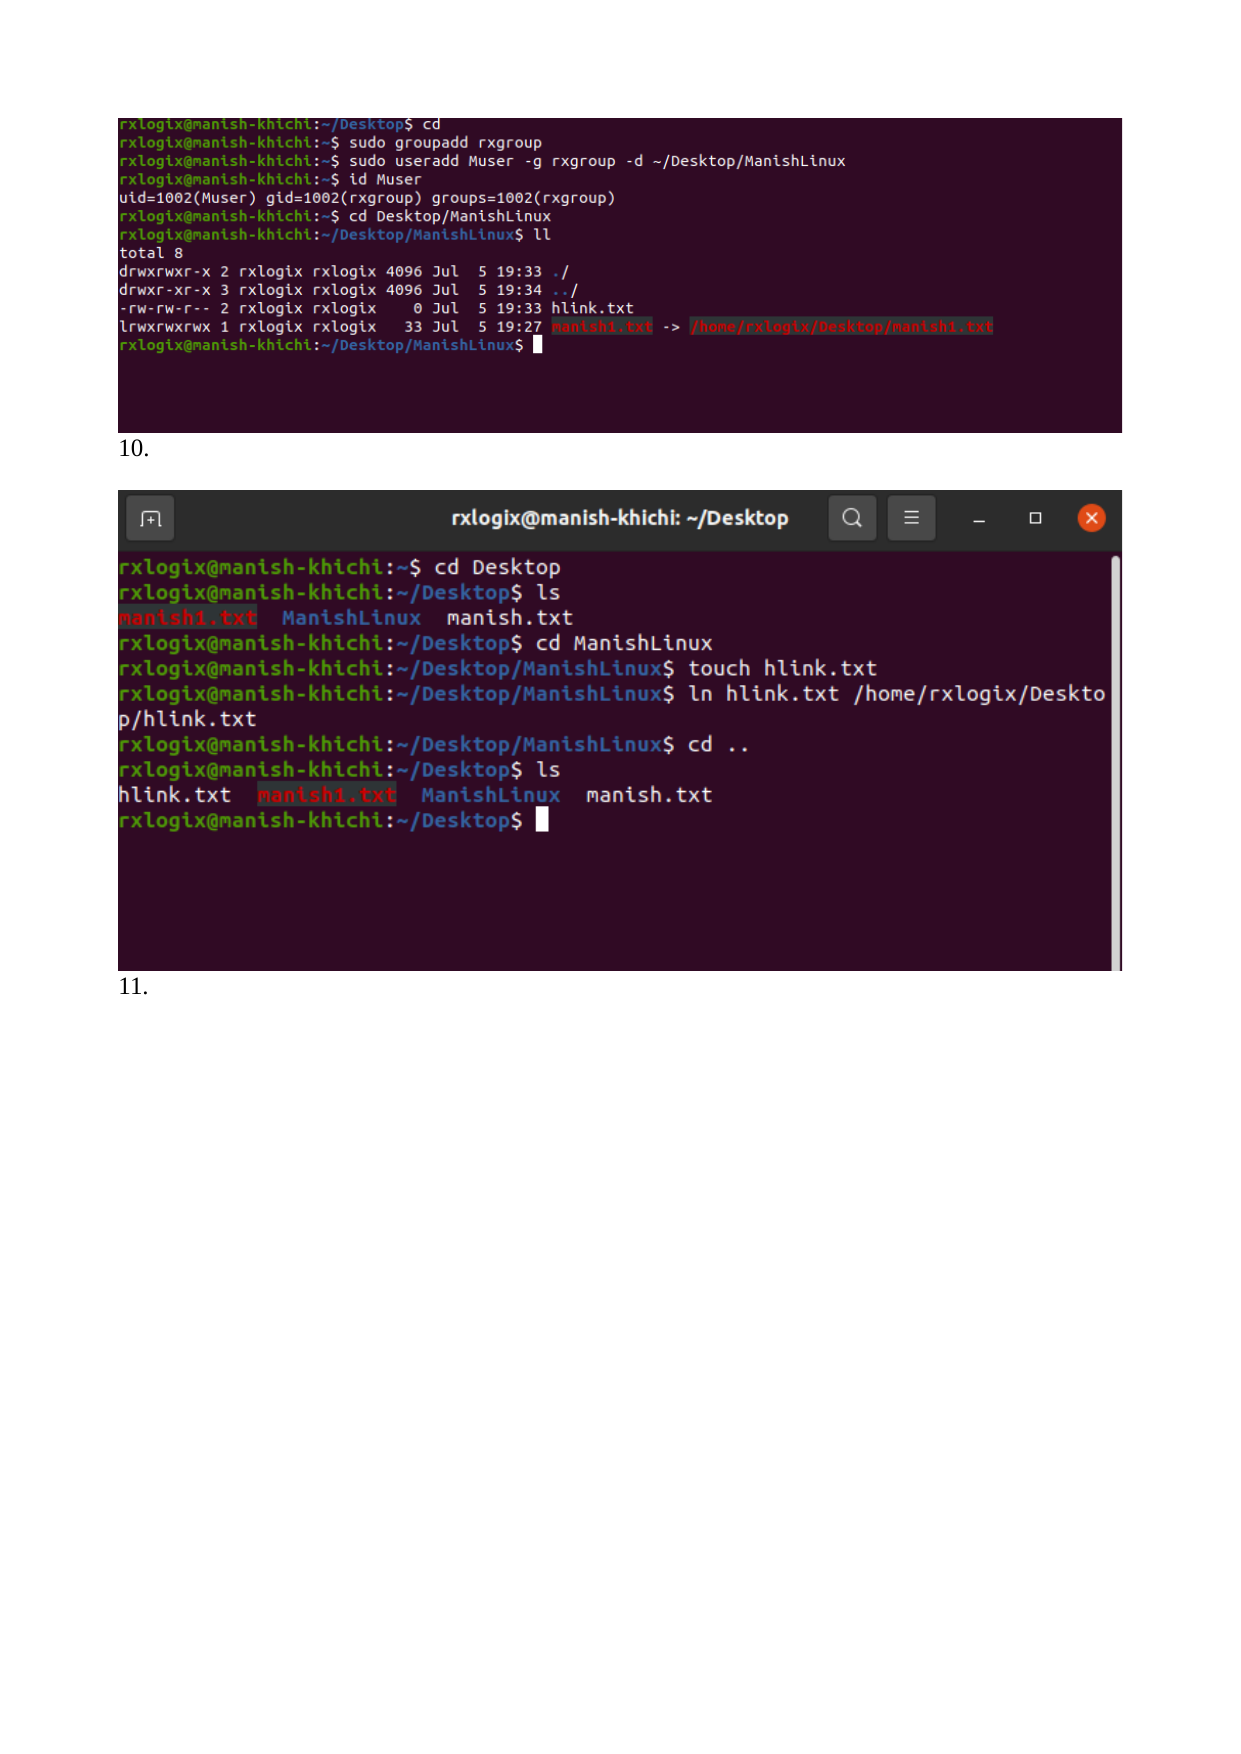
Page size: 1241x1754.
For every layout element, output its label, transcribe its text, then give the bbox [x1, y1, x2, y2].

text 10. [118, 433, 1122, 461]
picture [118, 490, 1123, 971]
text 11. [118, 971, 1122, 1000]
picture [118, 118, 1123, 433]
